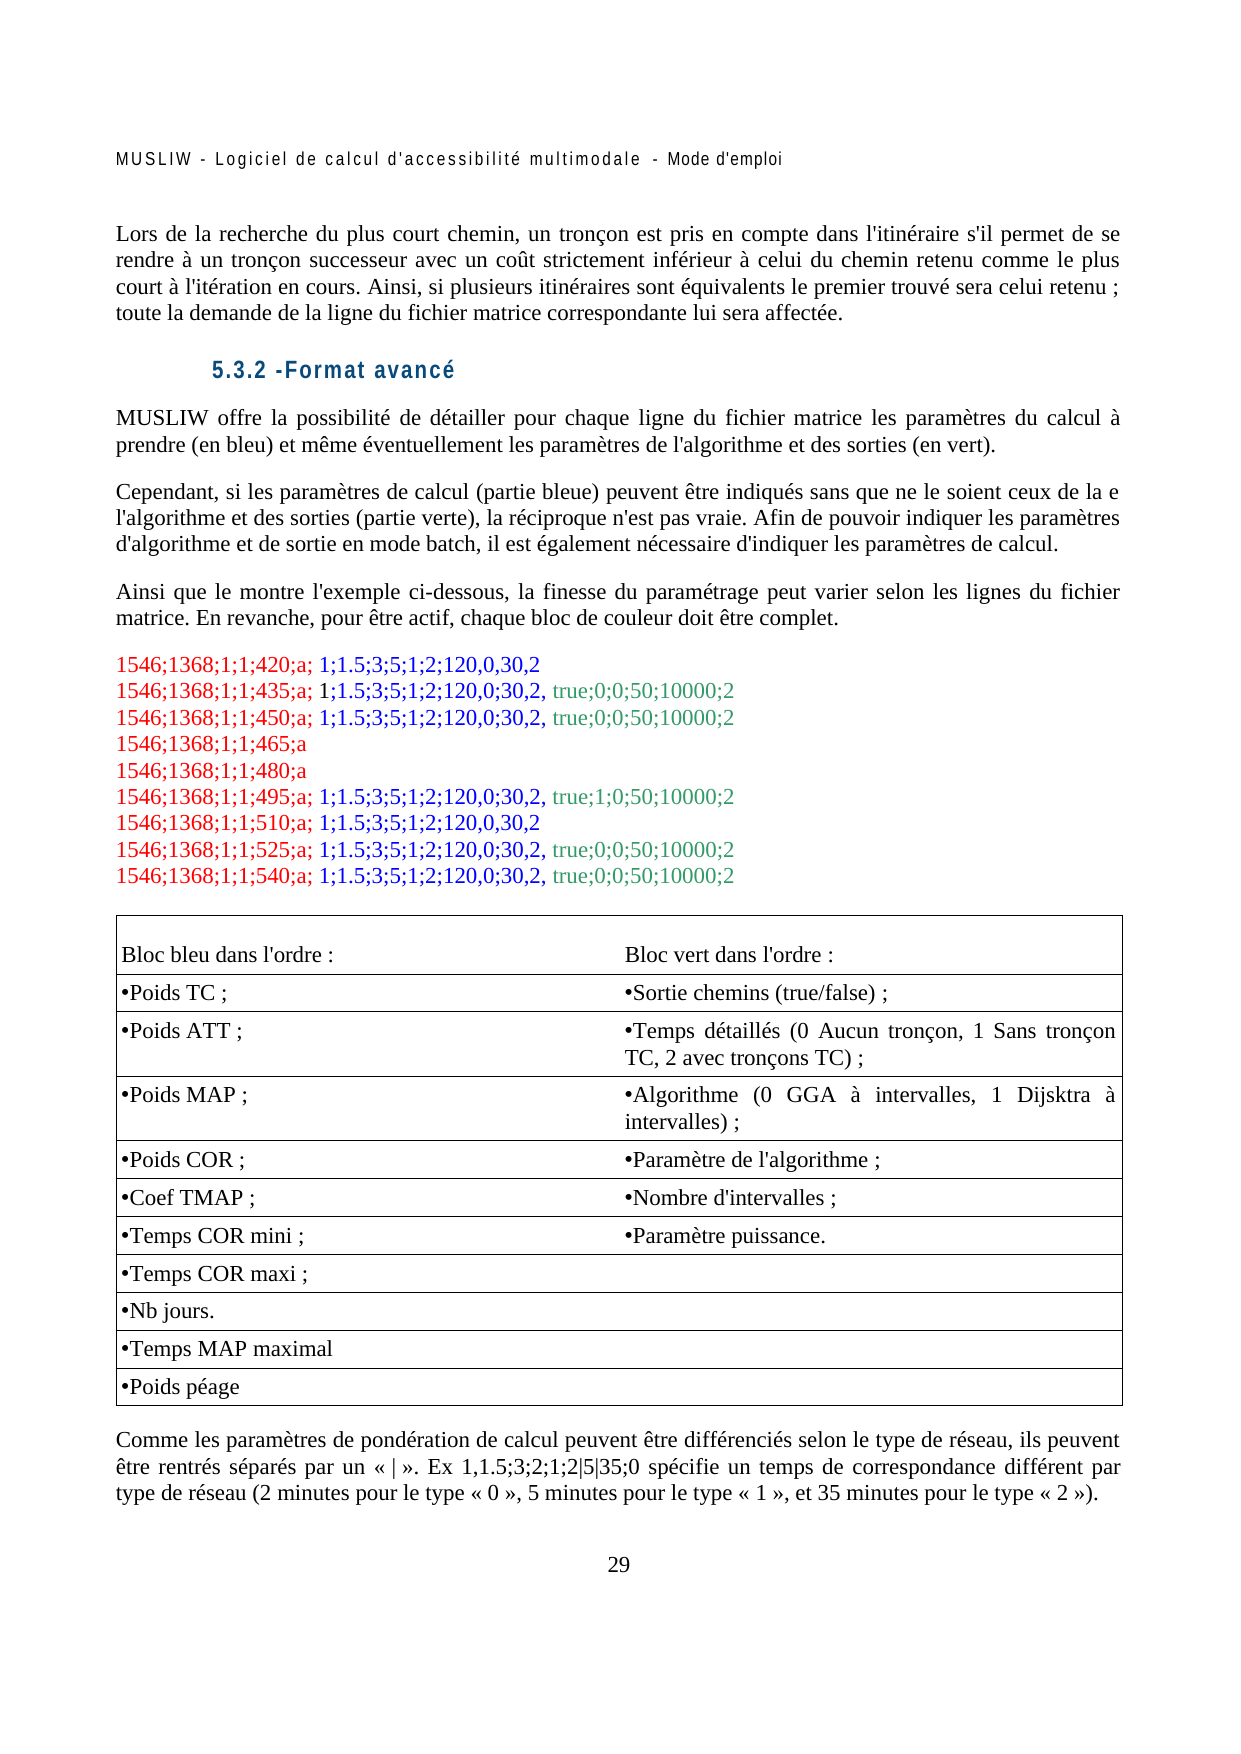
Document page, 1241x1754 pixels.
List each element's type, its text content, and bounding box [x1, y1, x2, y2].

table_cell [619, 1255, 1122, 1292]
text 1546;1368;1;1;465;a [116, 730, 1122, 757]
table_cell Poids MAP ; [117, 1077, 619, 1140]
text 1546;1368;1;1;480;a [116, 757, 1122, 783]
text 1546;1368;1;1;495;a; 1;1.5;3;5;1;2;120,0;30,2, true;1;0;50;10000;2 [116, 783, 1122, 809]
table_cell Paramètre puissance. [619, 1217, 1122, 1254]
table_header Bloc bleu dans l'ordre : [117, 916, 619, 973]
table_cell Algorithme (0 GGA à intervalles, 1 Dijsktra à intervalles) ; [619, 1077, 1122, 1140]
table_cell [619, 1331, 1122, 1367]
table_cell Poids COR ; [117, 1141, 619, 1178]
text 1546;1368;1;1;525;a; 1;1.5;3;5;1;2;120,0;30,2, true;0;0;50;10000;2 [116, 836, 1122, 862]
text Cependant, si les paramètres de calcul (partie bleue) peuvent être indiqués sans que ne le soient ceux de la e l'algorithme et des sorties (partie verte), la réciproque n'est pas vraie. Afin de pouvoir indiquer les paramètres d'algorithme et de sortie en mode batch, il est également nécessaire d'indiquer les paramètres de calcul. [116, 478, 1122, 557]
text MUSLIW offre la possibilité de détailler pour chaque ligne du fichier matrice les paramètres du calcul à prendre (en bleu) et même éventuellement les paramètres de l'algorithme et des sorties (en vert). [116, 404, 1122, 457]
table_cell Temps détaillés (0 Aucun tronçon, 1 Sans tronçon TC, 2 avec tronçons TC) ; [619, 1012, 1122, 1076]
text Comme les paramètres de pondération de calcul peuvent être différenciés selon le type de réseau, ils peuvent être rentrés séparés par un « | ». Ex 1,1.5;3;2;1;2|5|35;0 spécifie un temps de correspondance différent par type de réseau (2 minutes pour le type « 0 », 5 minutes pour le type « 1 », et 35 minutes pour le type « 2 »). [116, 1426, 1122, 1505]
text Ainsi que le montre l'exemple ci-dessous, la finesse du paramétrage peut varier selon les lignes du fichier matrice. En revanche, pour être actif, chaque bloc de couleur doit être complet. [116, 578, 1122, 630]
text Lors de la recherche du plus court chemin, un tronçon est pris en compte dans l'itinéraire s'il permet de se rendre à un tronçon successeur avec un coût strictement inférieur à celui du chemin retenu comme le plus court à l'itération en cours. Ainsi, si plusieurs itinéraires sont équivalents le premier trouvé sera celui retenu ; toute la demande de la ligne du fichier matrice correspondante lui sera affectée. [116, 220, 1122, 326]
table_cell Coef TMAP ; [117, 1179, 619, 1216]
table_cell [619, 1369, 1122, 1405]
table_cell Poids TC ; [117, 975, 619, 1011]
text 1546;1368;1;1;420;a; 1;1.5;3;5;1;2;120,0,30,2 [116, 651, 1122, 678]
table_cell Poids ATT ; [117, 1012, 619, 1076]
table_cell Temps COR mini ; [117, 1217, 619, 1254]
text 1546;1368;1;1;435;a; 1;1.5;3;5;1;2;120,0;30,2, true;0;0;50;10000;2 [116, 678, 1122, 704]
table_cell Nombre d'intervalles ; [619, 1179, 1122, 1216]
subtitle Format avancé [211, 355, 1122, 383]
table_cell Temps MAP maximal [117, 1331, 619, 1367]
table_header Bloc vert dans l'ordre : [619, 916, 1122, 973]
table_cell Paramètre de l'algorithme ; [619, 1141, 1122, 1178]
text 1546;1368;1;1;540;a; 1;1.5;3;5;1;2;120,0;30,2, true;0;0;50;10000;2 [116, 862, 1122, 888]
table_cell [619, 1293, 1122, 1329]
table_cell Poids péage [117, 1369, 619, 1405]
table_cell Temps COR maxi ; [117, 1255, 619, 1292]
text 1546;1368;1;1;510;a; 1;1.5;3;5;1;2;120,0,30,2 [116, 809, 1122, 836]
text 1546;1368;1;1;450;a; 1;1.5;3;5;1;2;120,0;30,2, true;0;0;50;10000;2 [116, 704, 1122, 730]
table_cell Sortie chemins (true/false) ; [619, 975, 1122, 1011]
table_cell Nb jours. [117, 1293, 619, 1329]
